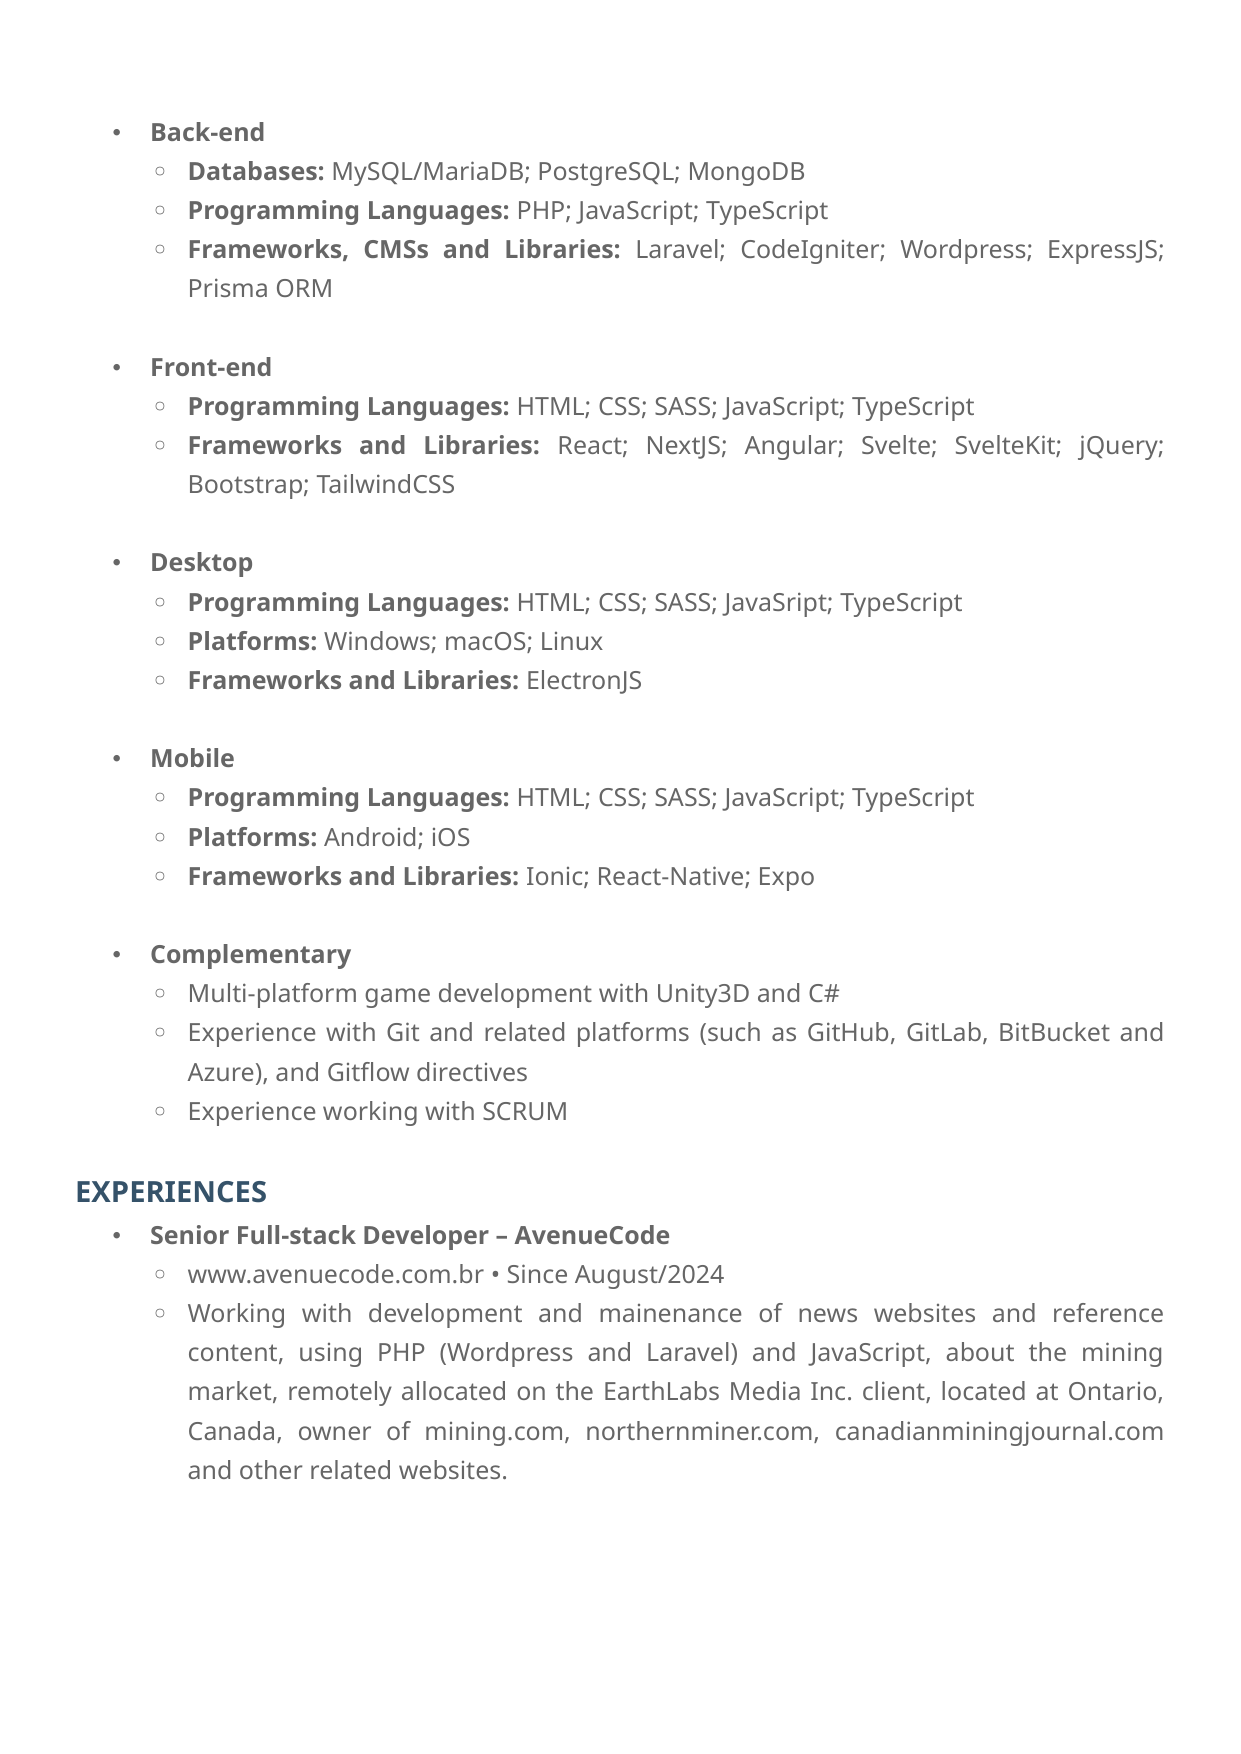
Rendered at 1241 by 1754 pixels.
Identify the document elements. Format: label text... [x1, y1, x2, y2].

list Complementary [112, 937, 1165, 971]
list Working with development and mainenance of news websites and reference content, using PHP (Wordpress and Laravel) and JavaScript, about the mining market, remotely allocated on the EarthLabs Media Inc. client, located at Ontario, Canada, owner of mining.com, northernminer.com, canadianminingjournal.com and other related websites. [150, 1296, 1165, 1486]
list Experience with Git and related platforms (such as GitHub, GitLab, BitBucket and Azure), and Gitflow directives [150, 1015, 1165, 1088]
list www.avenuecode.com.br • Since August/2024 [150, 1256, 1165, 1291]
list Programming Languages: PHP; JavaScript; TypeScript [150, 192, 1165, 227]
list Mobile [112, 741, 1165, 775]
list Desktop [112, 545, 1165, 579]
list Platforms: Windows; macOS; Linux [150, 623, 1165, 657]
list Frameworks and Libraries: Ionic; React-Native; Expo [150, 858, 1165, 892]
list Front-end [112, 349, 1165, 383]
text EXPERIENCES [75, 1172, 1165, 1211]
list Senior Full-stack Developer – AvenueCode [112, 1217, 1165, 1251]
list Programming Languages: HTML; CSS; SASS; JavaSript; TypeScript [150, 584, 1165, 618]
list Platforms: Android; iOS [150, 819, 1165, 853]
list Databases: MySQL/MariaDB; PostgreSQL; MongoDB [150, 153, 1165, 187]
list Frameworks, CMSs and Libraries: Laravel; CodeIgniter; Wordpress; ExpressJS; Prisma ORM [150, 232, 1165, 305]
list Experience working with SCRUM [150, 1093, 1165, 1127]
list Multi-platform game development with Unity3D and C# [150, 976, 1165, 1010]
list Frameworks and Libraries: React; NextJS; Angular; Svelte; SvelteKit; jQuery; Bootstrap; TailwindCSS [150, 427, 1165, 501]
list Programming Languages: HTML; CSS; SASS; JavaScript; TypeScript [150, 388, 1165, 422]
list Programming Languages: HTML; CSS; SASS; JavaScript; TypeScript [150, 780, 1165, 814]
list Back-end [112, 114, 1165, 148]
list Frameworks and Libraries: ElectronJS [150, 662, 1165, 697]
